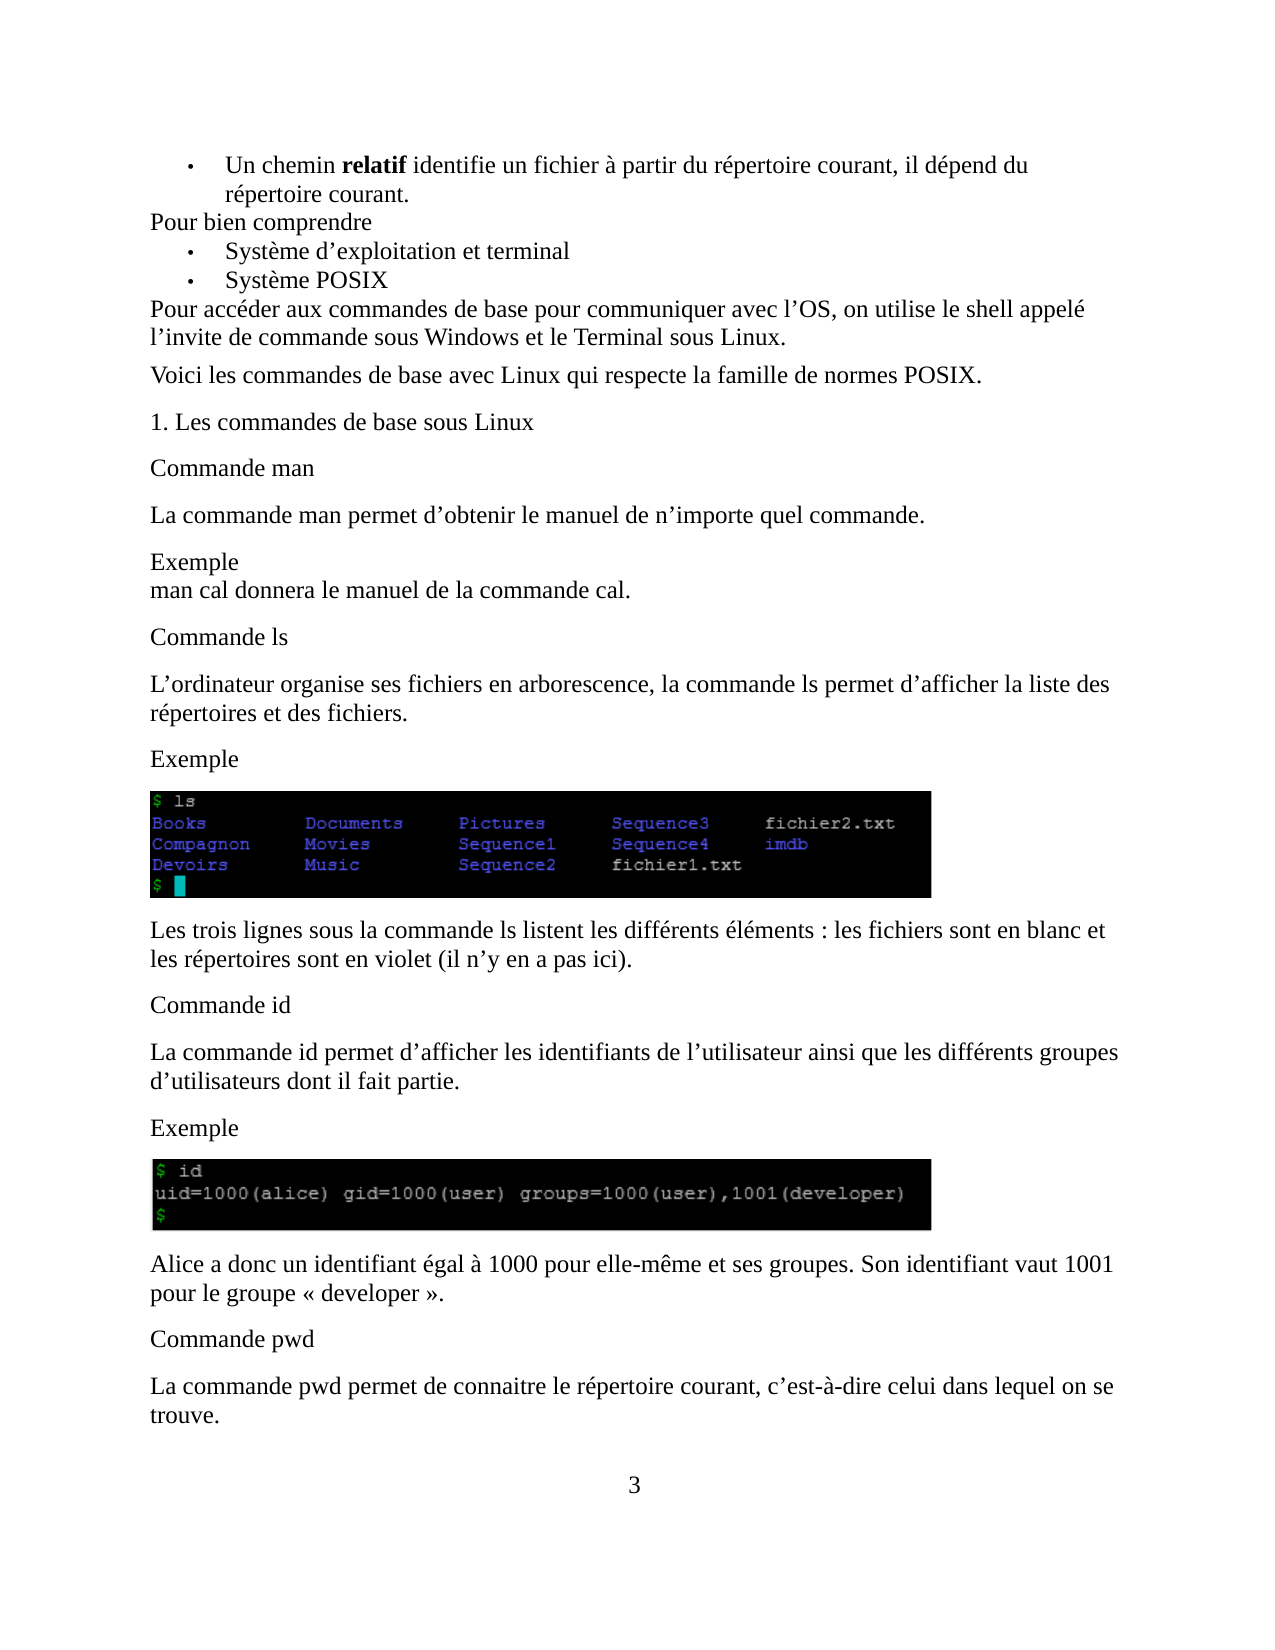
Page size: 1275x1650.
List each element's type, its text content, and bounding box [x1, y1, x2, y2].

text Pour bien comprendre [150, 207, 1125, 236]
text Commande ls [150, 622, 1125, 651]
text 1. Les commandes de base sous Linux [150, 407, 1125, 436]
text Pour accéder aux commandes de base pour communiquer avec l’OS, on utilise le shell appelé l’invite de commande sous Windows et le Terminal sous Linux. [150, 294, 1125, 351]
text Commande man [150, 453, 1125, 482]
text L’ordinateur organise ses fichiers en arborescence, la commande ls permet d’afficher la liste des répertoires et des fichiers. [150, 669, 1125, 726]
list Système POSIX [187, 265, 1125, 294]
text La commande pwd permet de connaitre le répertoire courant, c’est-à-dire celui dans lequel on se trouve. [150, 1371, 1125, 1429]
list Un chemin relatif identifie un fichier à partir du répertoire courant, il dépend du répertoire courant. [187, 150, 1125, 207]
text Les trois lignes sous la commande ls listent les différents éléments : les fichiers sont en blanc et les répertoires sont en violet (il n’y en a pas ici). [150, 915, 1125, 973]
text La commande man permet d’obtenir le manuel de n’importe quel commande. [150, 500, 1125, 529]
text Exemple man cal donnera le manuel de la commande cal. [150, 547, 1125, 604]
text Exemple [150, 1113, 1125, 1141]
list Système d’exploitation et terminal [187, 236, 1125, 265]
picture [150, 791, 932, 898]
text Voici les commandes de base avec Linux qui respecte la famille de normes POSIX. [150, 360, 1125, 389]
text Commande id [150, 991, 1125, 1019]
text La commande id permet d’afficher les identifiants de l’utilisateur ainsi que les différents groupes d’utilisateurs dont il fait partie. [150, 1037, 1125, 1095]
text Commande pwd [150, 1324, 1125, 1353]
text Alice a donc un identifiant égal à 1000 pour elle-même et ses groupes. Son identifiant vaut 1001 pour le groupe « developer ». [150, 1249, 1125, 1307]
text Exemple [150, 744, 1125, 773]
picture [150, 1159, 932, 1232]
